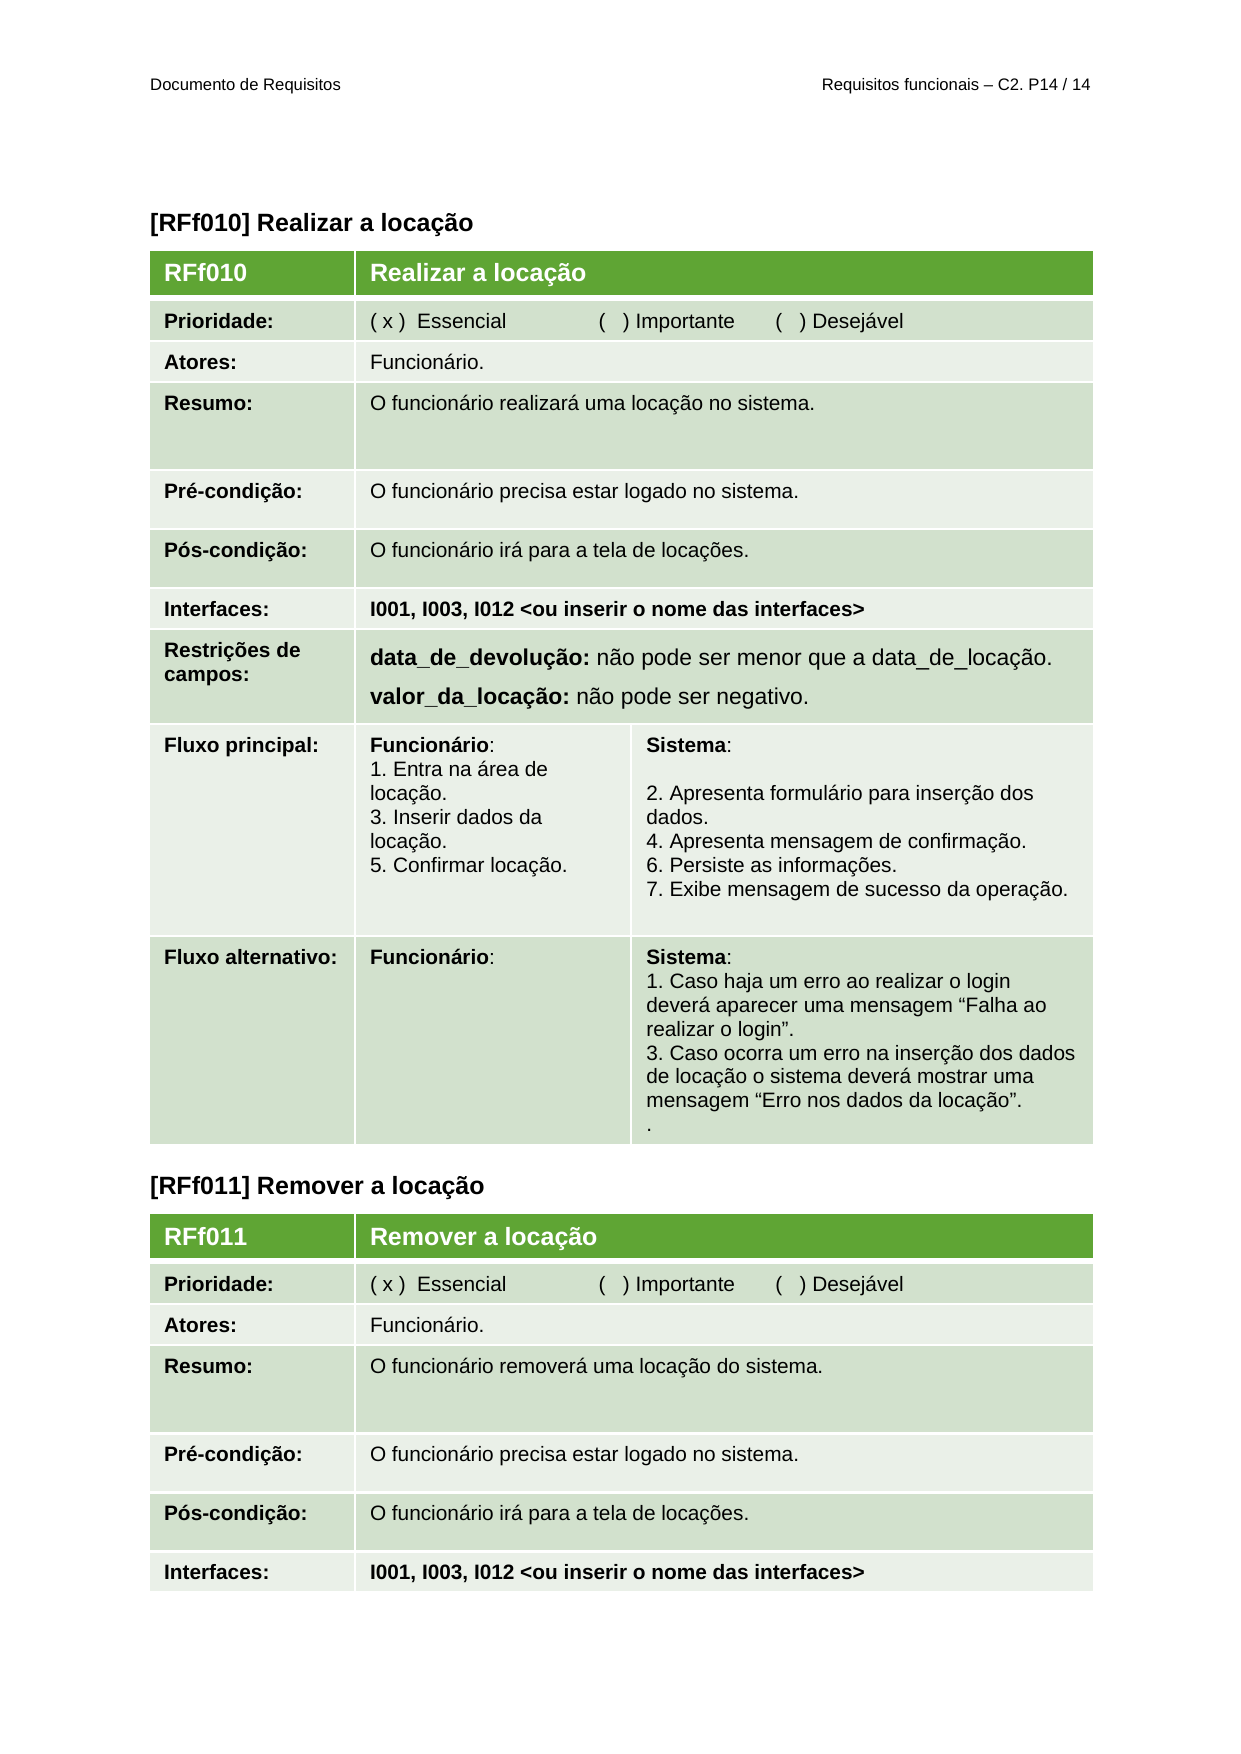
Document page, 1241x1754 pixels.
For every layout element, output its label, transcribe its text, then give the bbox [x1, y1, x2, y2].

table_cell Restrições de campos: [150, 630, 354, 723]
table_cell Funcionário: 1. Entra na área de locação. 3. Inserir dados da locação. 5. Confirmar locação. [356, 725, 630, 935]
table_cell Sistema: 1. Caso haja um erro ao realizar o login deverá aparecer uma mensagem “Falha ao realizar o login”. 3. Caso ocorra um erro na inserção dos dados de locação o sistema deverá mostrar uma mensagem “Erro nos dados da locação”. . [632, 937, 1093, 1144]
table_cell data_de_devolução: não pode ser menor que a data_de_locação. valor_da_locação: não pode ser negativo. [356, 630, 1093, 723]
table_cell O funcionário precisa estar logado no sistema. [356, 471, 1093, 528]
text [RFf011] Remover a locação [150, 1171, 1090, 1199]
table_cell Prioridade: [150, 1264, 354, 1303]
table_cell Sistema: 2. Apresenta formulário para inserção dos dados. 4. Apresenta mensagem de confirmação. 6. Persiste as informações. 7. Exibe mensagem de sucesso da operação. [632, 725, 1093, 935]
table_header RFf010 [150, 251, 354, 295]
table_cell Funcionário. [356, 1305, 1093, 1344]
table_header Realizar a locação [356, 251, 1093, 295]
table_cell ( x ) Essencial ( ) Importante ( ) Desejável [356, 1264, 1093, 1303]
table_header Remover a locação [356, 1214, 1093, 1258]
table_cell Resumo: [150, 1346, 354, 1432]
table_cell Resumo: [150, 383, 354, 469]
text [RFf010] Realizar a locação [150, 208, 1090, 236]
table_cell Fluxo principal: [150, 725, 354, 935]
table_cell I001, I003, I012 <ou inserir o nome das interfaces> [356, 1553, 1093, 1591]
table_cell O funcionário irá para a tela de locações. [356, 1494, 1093, 1550]
table_cell Prioridade: [150, 301, 354, 340]
table_cell Atores: [150, 342, 354, 381]
table_cell O funcionário precisa estar logado no sistema. [356, 1435, 1093, 1491]
table_cell Pré-condição: [150, 1435, 354, 1491]
table_cell Atores: [150, 1305, 354, 1344]
table_cell Funcionário. [356, 342, 1093, 381]
table_cell Funcionário: [356, 937, 630, 1144]
table_cell Interfaces: [150, 1553, 354, 1591]
table_cell Pós-condição: [150, 530, 354, 587]
table_cell O funcionário removerá uma locação do sistema. [356, 1346, 1093, 1432]
table_cell ( x ) Essencial ( ) Importante ( ) Desejável [356, 301, 1093, 340]
table_cell O funcionário irá para a tela de locações. [356, 530, 1093, 587]
table_cell Fluxo alternativo: [150, 937, 354, 1144]
table_cell Pós-condição: [150, 1494, 354, 1550]
table_cell I001, I003, I012 <ou inserir o nome das interfaces> [356, 589, 1093, 628]
table_header RFf011 [150, 1214, 354, 1258]
table_cell Pré-condição: [150, 471, 354, 528]
table_cell O funcionário realizará uma locação no sistema. [356, 383, 1093, 469]
table_cell Interfaces: [150, 589, 354, 628]
